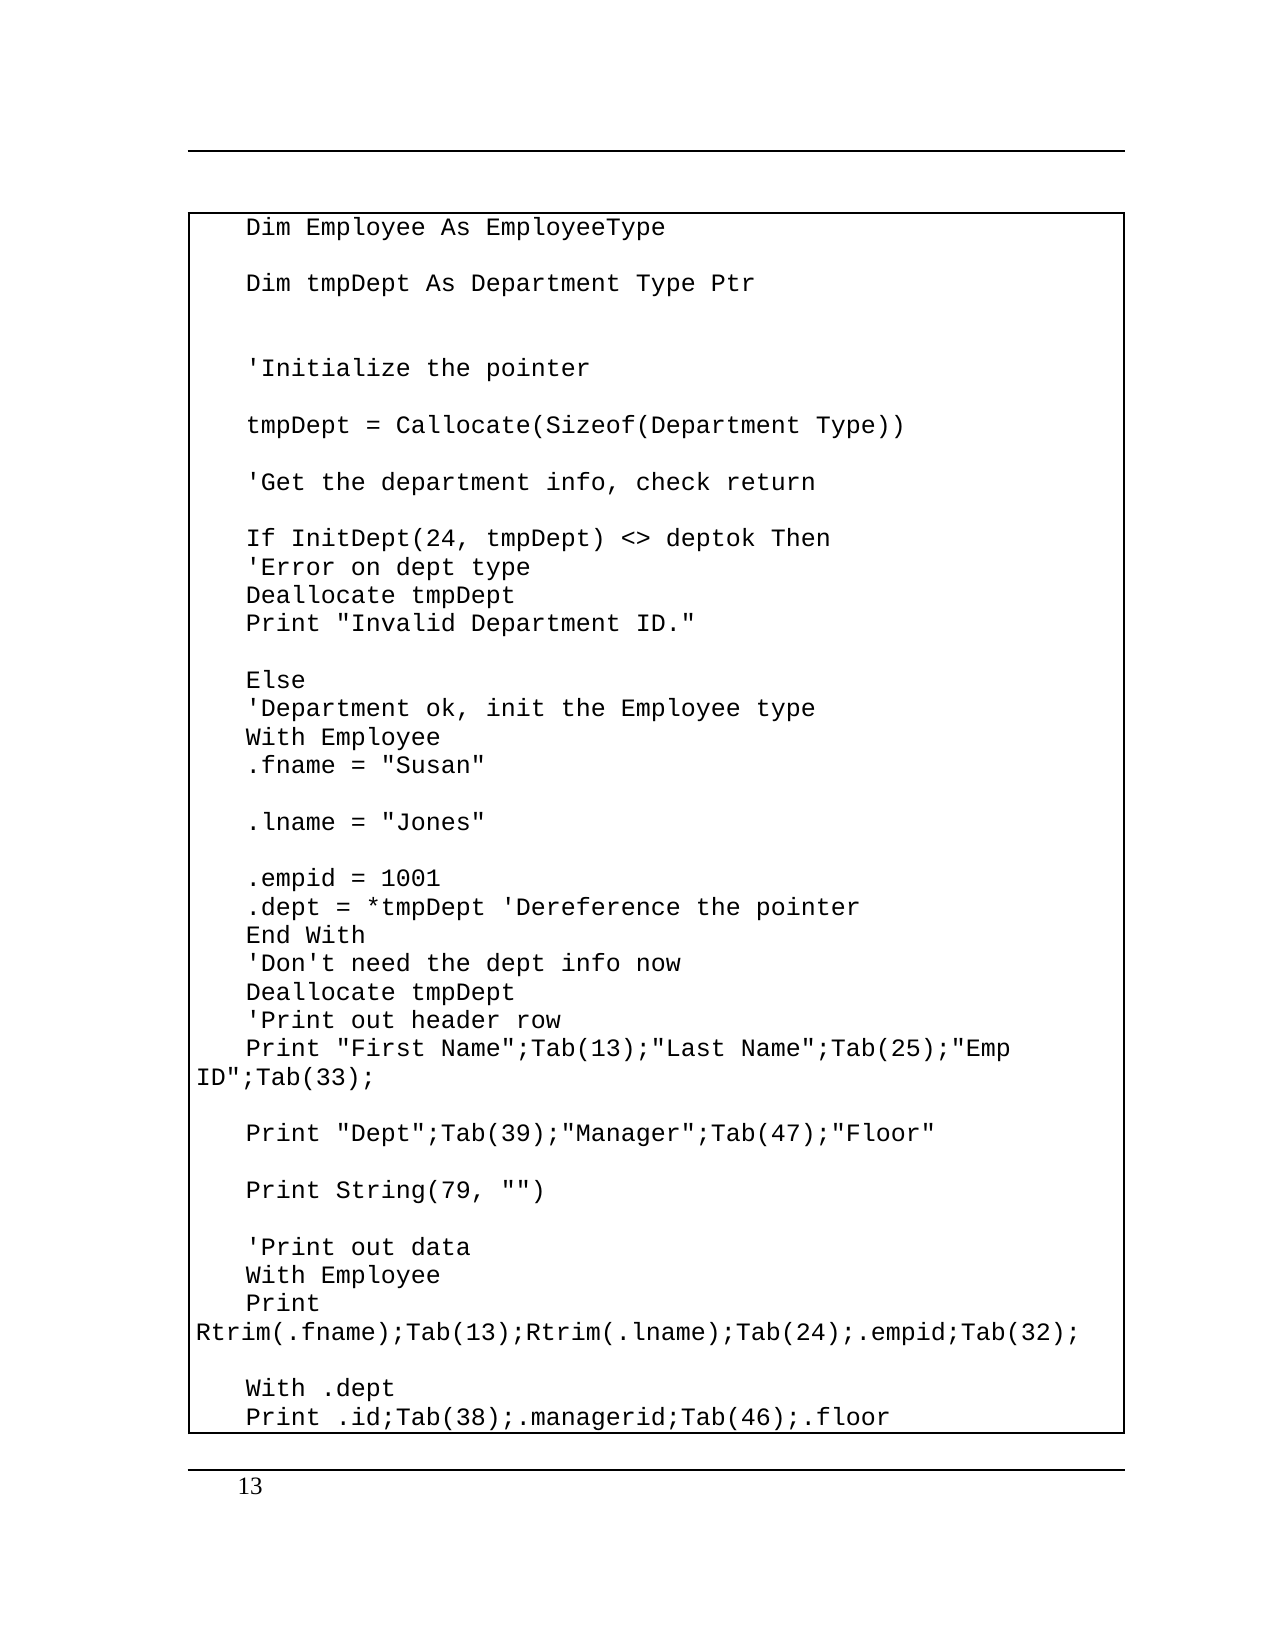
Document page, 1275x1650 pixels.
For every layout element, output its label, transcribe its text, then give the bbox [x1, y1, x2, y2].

text Deallocate tmpDept [190, 580, 1123, 609]
text 'Print out data [190, 1232, 1123, 1260]
text 'Error on dept type [190, 552, 1123, 580]
text If InitDept(24, tmpDept) <> deptok Then [190, 524, 1123, 552]
text With Employee [190, 1260, 1123, 1289]
text 'Don't need the dept info now [190, 949, 1123, 977]
text Dim tmpDept As Department Type Ptr [190, 269, 1123, 299]
text Print "Invalid Department ID." [190, 609, 1123, 639]
text 'Initialize the pointer [190, 354, 1123, 384]
text Print "First Name";Tab(13);"Last Name";Tab(25);"Emp ID";Tab(33); [190, 1034, 1123, 1092]
text tmpDept = Callocate(Sizeof(Department Type)) [190, 410, 1123, 441]
text Print Rtrim(.fname);Tab(13);Rtrim(.lname);Tab(24);.empid;Tab(32); [190, 1289, 1123, 1347]
text .fname = "Susan" [190, 750, 1123, 781]
text Print "Dept";Tab(39);"Manager";Tab(47);"Floor" [190, 1119, 1123, 1149]
text Dim Employee As EmployeeType [190, 214, 1123, 242]
text 'Department ok, init the Employee type [190, 694, 1123, 722]
text With .dept [190, 1374, 1123, 1402]
text .lname = "Jones" [190, 807, 1123, 837]
text .empid = 1001 [190, 864, 1123, 892]
text .dept = *tmpDept 'Dereference the pointer [190, 892, 1123, 920]
text 'Get the department info, check return [190, 467, 1123, 497]
text 'Print out header row [190, 1005, 1123, 1034]
text Print String(79, "") [190, 1175, 1123, 1206]
text With Employee [190, 722, 1123, 750]
text Print .id;Tab(38);.managerid;Tab(46);.floor [190, 1402, 1123, 1432]
text End With [190, 920, 1123, 949]
text Else [190, 665, 1123, 694]
text Deallocate tmpDept [190, 977, 1123, 1005]
